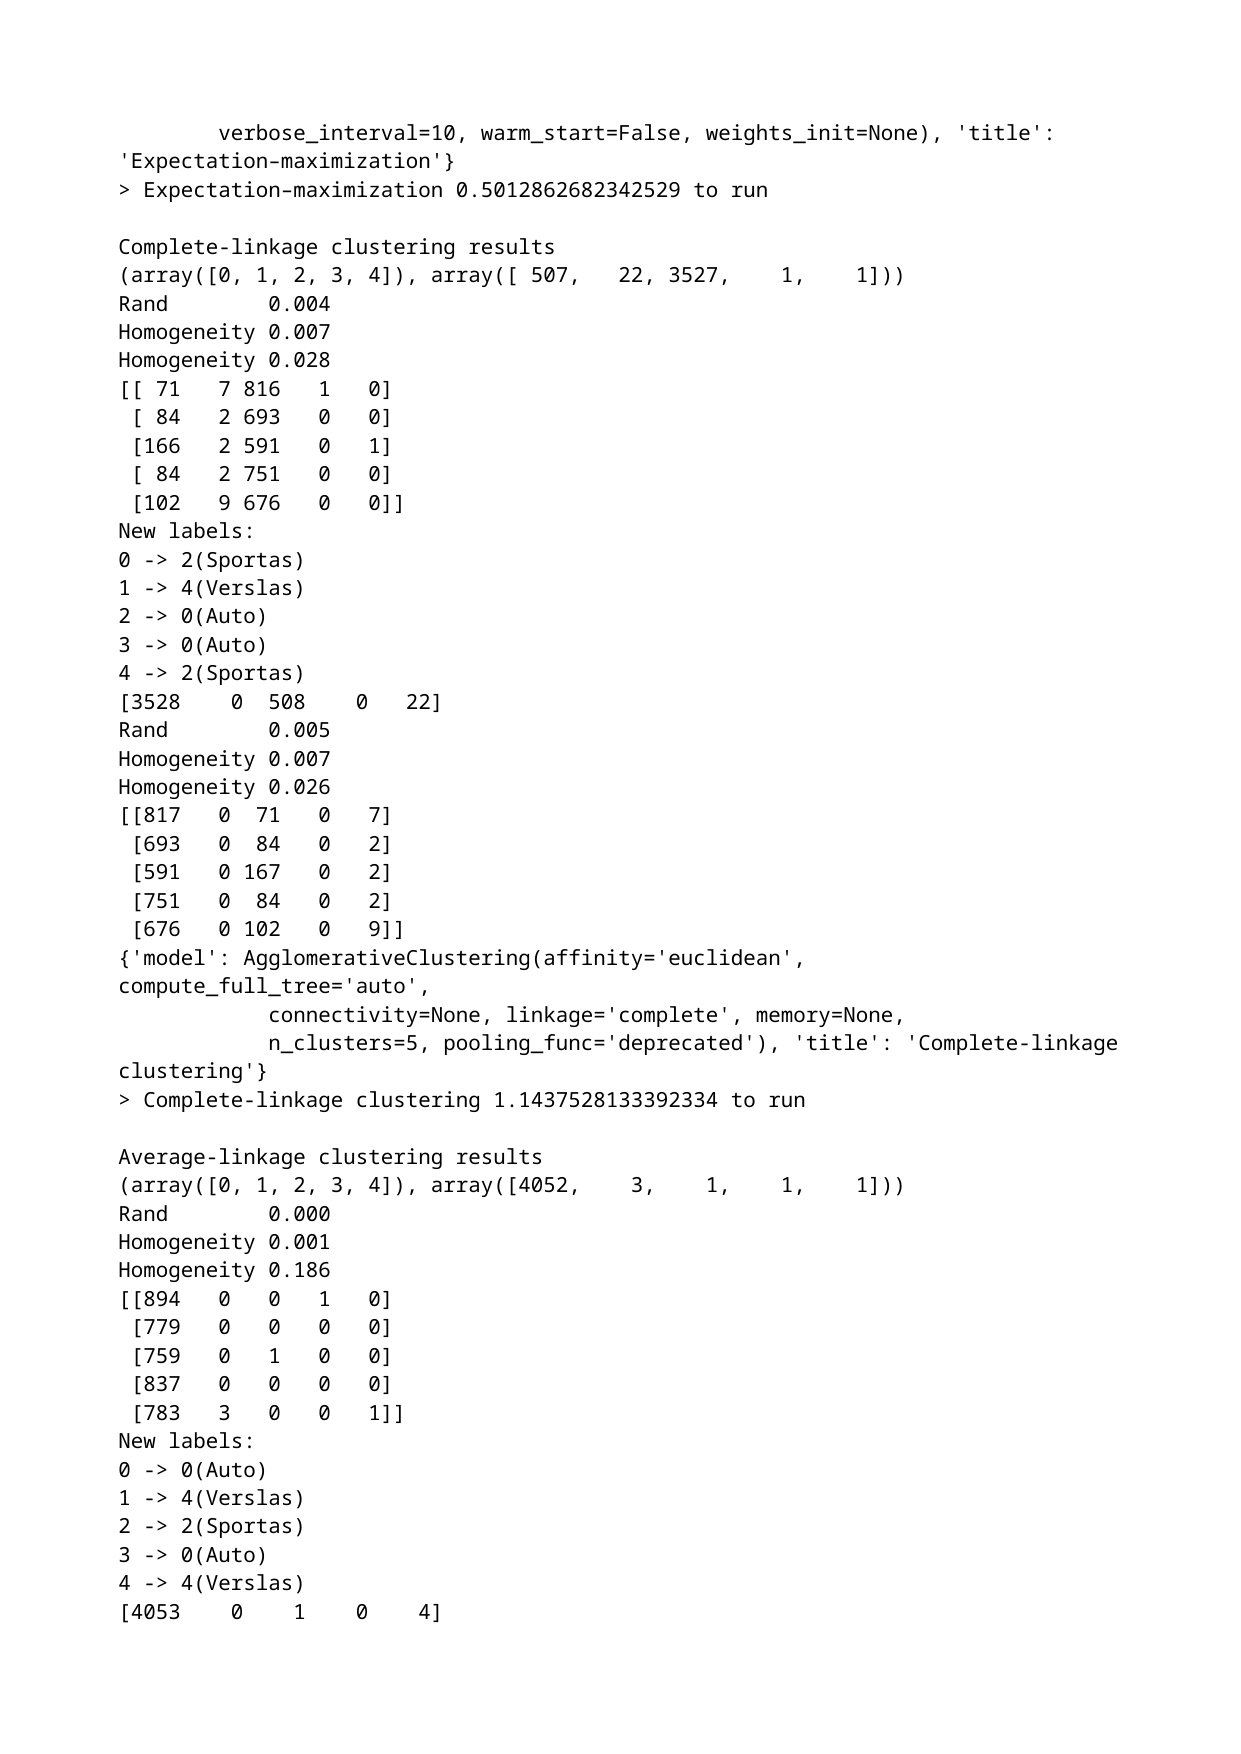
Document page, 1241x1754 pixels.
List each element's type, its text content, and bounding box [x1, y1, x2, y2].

text [ 84 2 751 0 0] [118, 459, 1122, 488]
text [783 3 0 0 1]] [118, 1398, 1122, 1426]
text [[ 71 7 816 1 0] [118, 374, 1122, 402]
text [3528 0 508 0 22] [118, 687, 1122, 715]
text Average-linkage clustering results [118, 1142, 1122, 1170]
text Homogeneity 0.007 [118, 744, 1122, 772]
text (array([0, 1, 2, 3, 4]), array([4052, 3, 1, 1, 1])) [118, 1170, 1122, 1199]
text [[894 0 0 1 0] [118, 1284, 1122, 1312]
text 2 -> 0(Auto) [118, 602, 1122, 630]
text verbose_interval=10, warm_start=False, weights_init=None), 'title': 'Expectation–maximization'} [118, 118, 1122, 175]
text [4053 0 1 0 4] [118, 1597, 1122, 1625]
text 3 -> 0(Auto) [118, 630, 1122, 658]
text 1 -> 4(Verslas) [118, 1483, 1122, 1512]
text {'model': AgglomerativeClustering(affinity='euclidean', compute_full_tree='auto', [118, 943, 1122, 1000]
text [759 0 1 0 0] [118, 1341, 1122, 1369]
text Homogeneity 0.028 [118, 346, 1122, 374]
text Homogeneity 0.001 [118, 1227, 1122, 1256]
text (array([0, 1, 2, 3, 4]), array([ 507, 22, 3527, 1, 1])) [118, 260, 1122, 289]
text [591 0 167 0 2] [118, 857, 1122, 886]
text 2 -> 2(Sportas) [118, 1512, 1122, 1540]
text [676 0 102 0 9]] [118, 914, 1122, 943]
text [ 84 2 693 0 0] [118, 402, 1122, 431]
text Rand 0.000 [118, 1199, 1122, 1227]
text connectivity=None, linkage='complete', memory=None, [118, 1000, 1122, 1028]
text [166 2 591 0 1] [118, 431, 1122, 459]
text 1 -> 4(Verslas) [118, 573, 1122, 602]
text [693 0 84 0 2] [118, 829, 1122, 857]
text > Expectation–maximization 0.5012862682342529 to run [118, 175, 1122, 203]
text Complete-linkage clustering results [118, 232, 1122, 260]
text Homogeneity 0.026 [118, 772, 1122, 801]
text 4 -> 4(Verslas) [118, 1568, 1122, 1597]
text New labels: [118, 1426, 1122, 1455]
text n_clusters=5, pooling_func='deprecated'), 'title': 'Complete-linkage clustering'} [118, 1028, 1122, 1085]
text > Complete-linkage clustering 1.1437528133392334 to run [118, 1085, 1122, 1113]
text 4 -> 2(Sportas) [118, 658, 1122, 687]
text [102 9 676 0 0]] [118, 488, 1122, 516]
text [[817 0 71 0 7] [118, 801, 1122, 829]
text [779 0 0 0 0] [118, 1312, 1122, 1341]
text Rand 0.005 [118, 715, 1122, 744]
text [837 0 0 0 0] [118, 1369, 1122, 1398]
text Homogeneity 0.007 [118, 317, 1122, 346]
text New labels: [118, 516, 1122, 545]
text 3 -> 0(Auto) [118, 1540, 1122, 1568]
text Rand 0.004 [118, 289, 1122, 317]
text 0 -> 2(Sportas) [118, 545, 1122, 573]
text 0 -> 0(Auto) [118, 1455, 1122, 1483]
text [751 0 84 0 2] [118, 886, 1122, 914]
text Homogeneity 0.186 [118, 1256, 1122, 1284]
